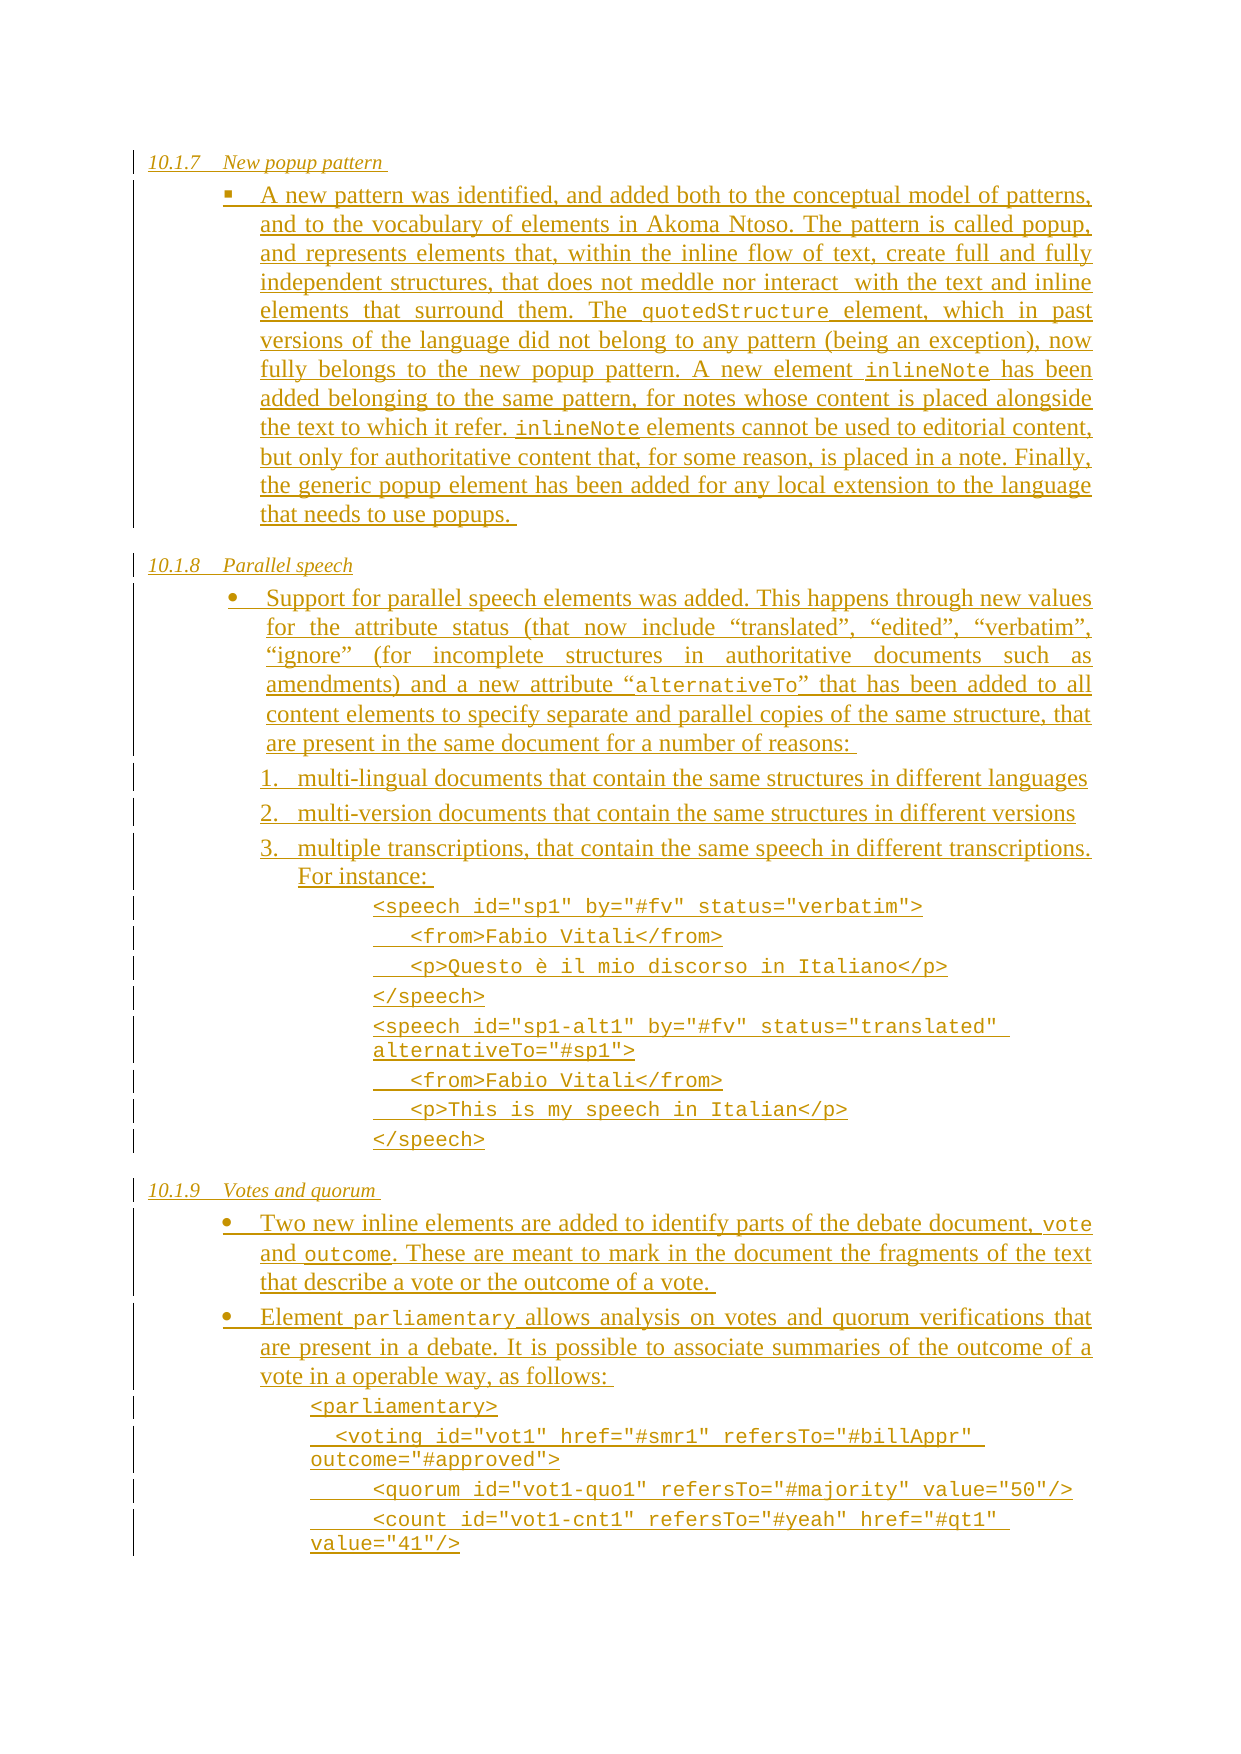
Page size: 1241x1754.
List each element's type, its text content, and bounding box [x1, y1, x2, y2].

text <voting id="vot1" href="#smr1" refersTo="#billAppr" outcome="#approved"> [310, 1426, 1092, 1473]
text </speech> [373, 986, 1092, 1010]
list A new pattern was identified, and added both to the conceptual model of patterns, [222, 180, 1092, 205]
list and outcome. These are meant to mark in the document the fragments of the text that describe a vote or the outcome of a vote. [222, 1234, 1092, 1296]
text </speech> [373, 1129, 1092, 1153]
list for the attribute status (that now include “translated”, “edited”, “verbatim”, “ignore” (for incomplete structures in authoritative documents such as amendments) and a new attribute “alternativeTo” that has been added to all content elements to specify separate and parallel copies of the same structure, that are present in the same document for a number of reasons: [228, 609, 1092, 756]
subtitle Parallel speech [148, 553, 1092, 577]
list multiple transcriptions, that contain the same speech in different transcriptions. [260, 833, 1092, 858]
list multi-version documents that contain the same structures in different versions [260, 798, 1092, 826]
text <from>Fabio Vitali</from> [373, 926, 1092, 950]
list and to the vocabulary of elements in Akoma Ntoso. The pattern is called popup, and represents elements that, within the inline flow of text, create full and fully independent structures, that does not meddle nor interact with the text and inline elements that surround them. The quotedStructure element, which in past versions of the language did not belong to any pattern (being an exception), now fully belongs to the new popup pattern. A new element inlineNote has been added belonging to the same pattern, for notes whose content is placed alongside the text to which it refer. inlineNote elements cannot be used to editorial content, but only for authoritative content that, for some reason, is placed in a note. Finally, the generic popup element has been added for any local extension to the language that needs to use popups. [222, 206, 1092, 528]
subtitle Votes and quorum [148, 1178, 1092, 1202]
list Element parliamentary allows analysis on votes and quorum verifications that [222, 1302, 1092, 1328]
list Support for parallel speech elements was added. This happens through new values [228, 583, 1092, 608]
list are present in a debate. It is possible to associate summaries of the outcome of a vote in a operable way, as follows: [222, 1328, 1092, 1389]
list Two new inline elements are added to identify parts of the debate document, vote [222, 1208, 1092, 1234]
text <count id="vot1-cnt1" refersTo="#yeah" href="#qt1" value="41"/> [310, 1509, 1092, 1556]
subtitle New popup pattern [148, 150, 1092, 174]
text <p>This is my speech in Italian</p> [373, 1099, 1092, 1123]
text <p>Questo è il mio discorso in Italiano</p> [373, 956, 1092, 980]
text <quorum id="vot1-quo1" refersTo="#majority" value="50"/> [310, 1479, 1092, 1503]
text <parliamentary> [310, 1396, 1092, 1419]
list multi-lingual documents that contain the same structures in different languages [260, 763, 1092, 791]
text <speech id="sp1-alt1" by="#fv" status="translated" alternativeTo="#sp1"> [373, 1016, 1092, 1063]
text <from>Fabio Vitali</from> [373, 1069, 1092, 1093]
list For instance: [260, 859, 1092, 890]
text <speech id="sp1" by="#fv" status="verbatim"> [373, 896, 1092, 920]
